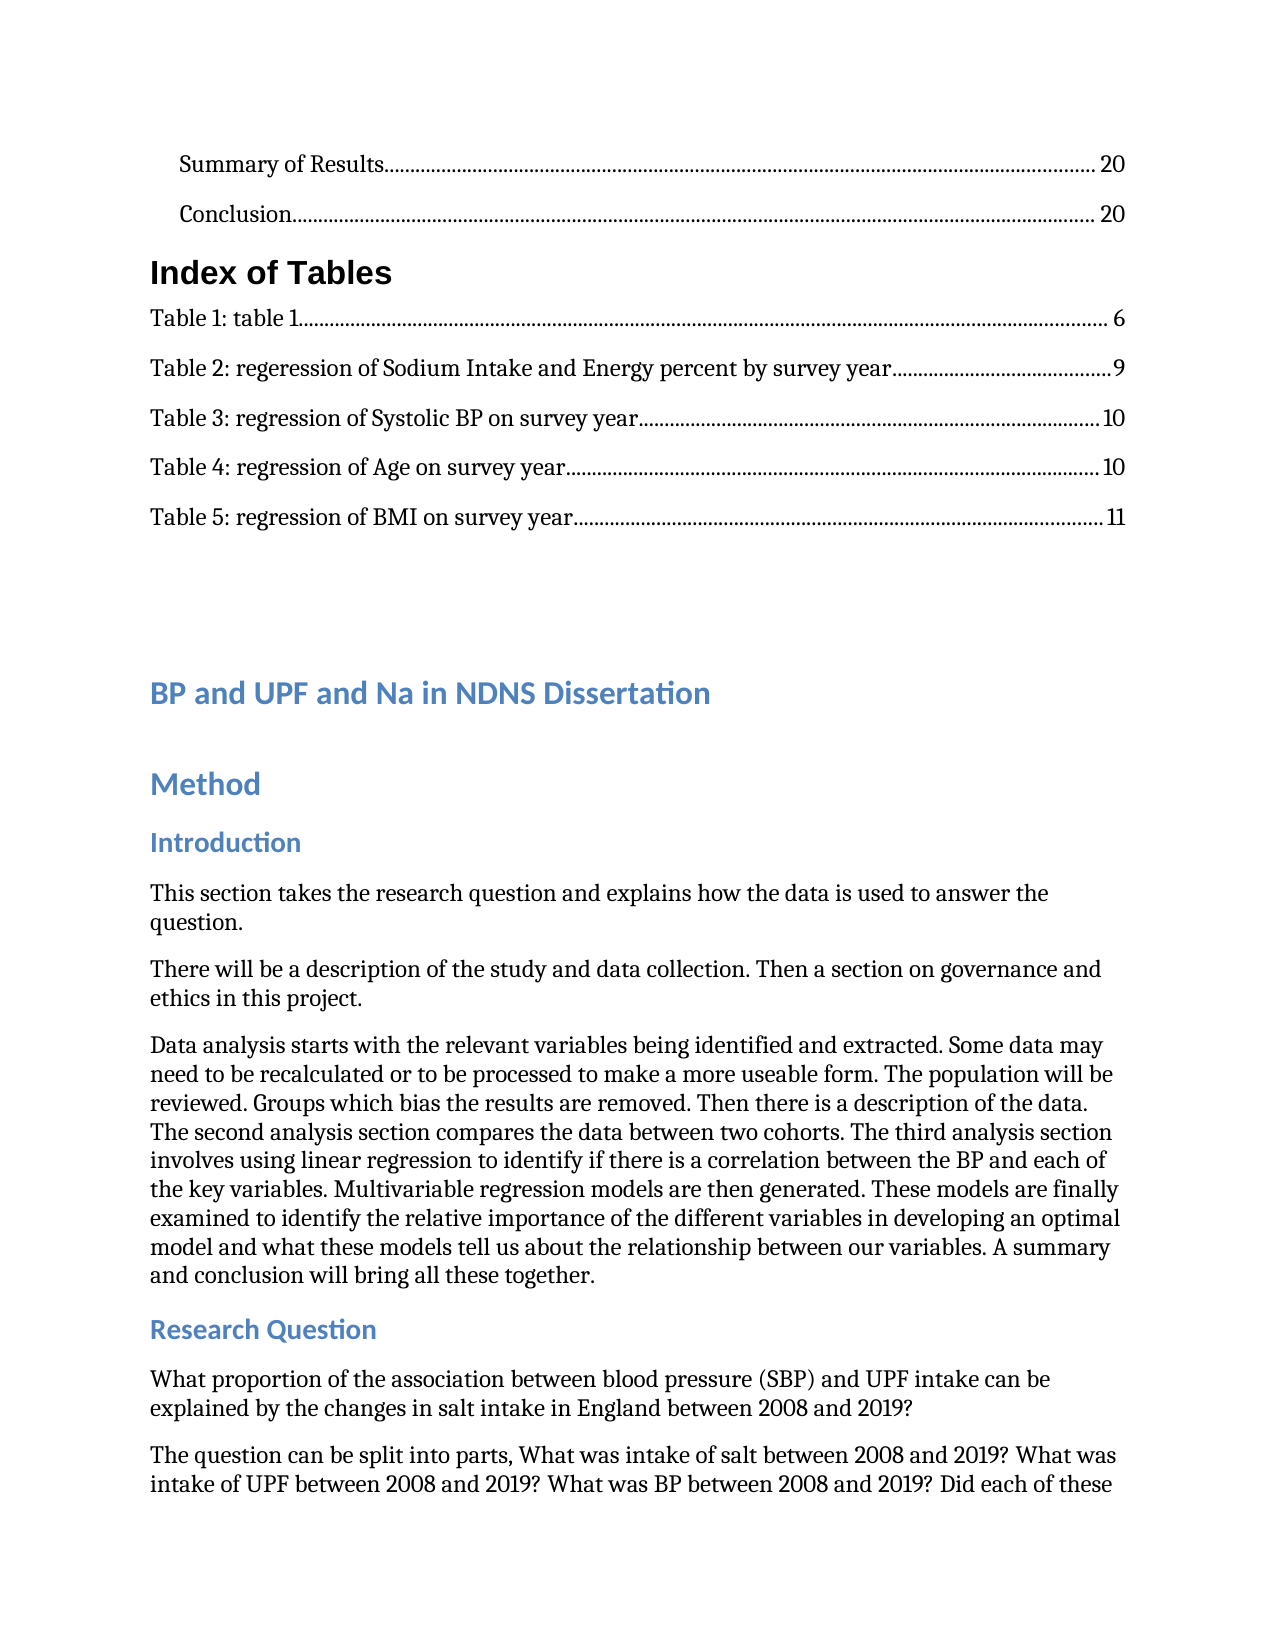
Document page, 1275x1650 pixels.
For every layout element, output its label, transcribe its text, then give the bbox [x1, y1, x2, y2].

text Data analysis starts with the relevant variables being identified and extracted. Some data may need to be recalculated or to be processed to make a more useable form. The population will be reviewed. Groups which bias the results are removed. Then there is a description of the data. The second analysis section compares the data between two cohorts. The third analysis section involves using linear regression to identify if there is a correlation between the BP and each of the key variables. Multivariable regression models are then generated. These models are finally examined to identify the relative importance of the different variables in developing an optimal model and what these models tell us about the relationship between our variables. A summary and conclusion will bring all these together. [150, 1031, 1125, 1290]
text Conclusion 20 [179, 199, 1125, 228]
subtitle Research Question [150, 1311, 1125, 1346]
text This section takes the research question and explains how the data is used to answer the question. [150, 879, 1125, 936]
text Table 4: regression of Age on survey year 10 [150, 453, 1125, 482]
subtitle Index of Tables [150, 253, 1125, 292]
text What proportion of the association between blood pressure (SBP) and UPF intake can be explained by the changes in salt intake in England between 2008 and 2019? [150, 1365, 1125, 1423]
text Table 5: regression of BMI on survey year 11 [150, 503, 1125, 531]
text Table 1: table 1 6 [150, 304, 1125, 333]
text There will be a description of the study and data collection. Then a section on governance and ethics in this project. [150, 955, 1125, 1012]
text Table 3: regression of Systolic BP on survey year 10 [150, 403, 1125, 432]
subtitle Introduction [150, 824, 1125, 860]
subtitle BP and UPF and Na in NDNS Dissertation [150, 672, 1125, 713]
text The question can be split into parts, What was intake of salt between 2008 and 2019? What was intake of UPF between 2008 and 2019? What was BP between 2008 and 2019? Did each of these [150, 1441, 1125, 1499]
subtitle Method [150, 763, 1125, 803]
text Table 2: regeression of Sodium Intake and Energy percent by survey year 9 [150, 354, 1125, 383]
text Summary of Results 20 [179, 150, 1125, 179]
